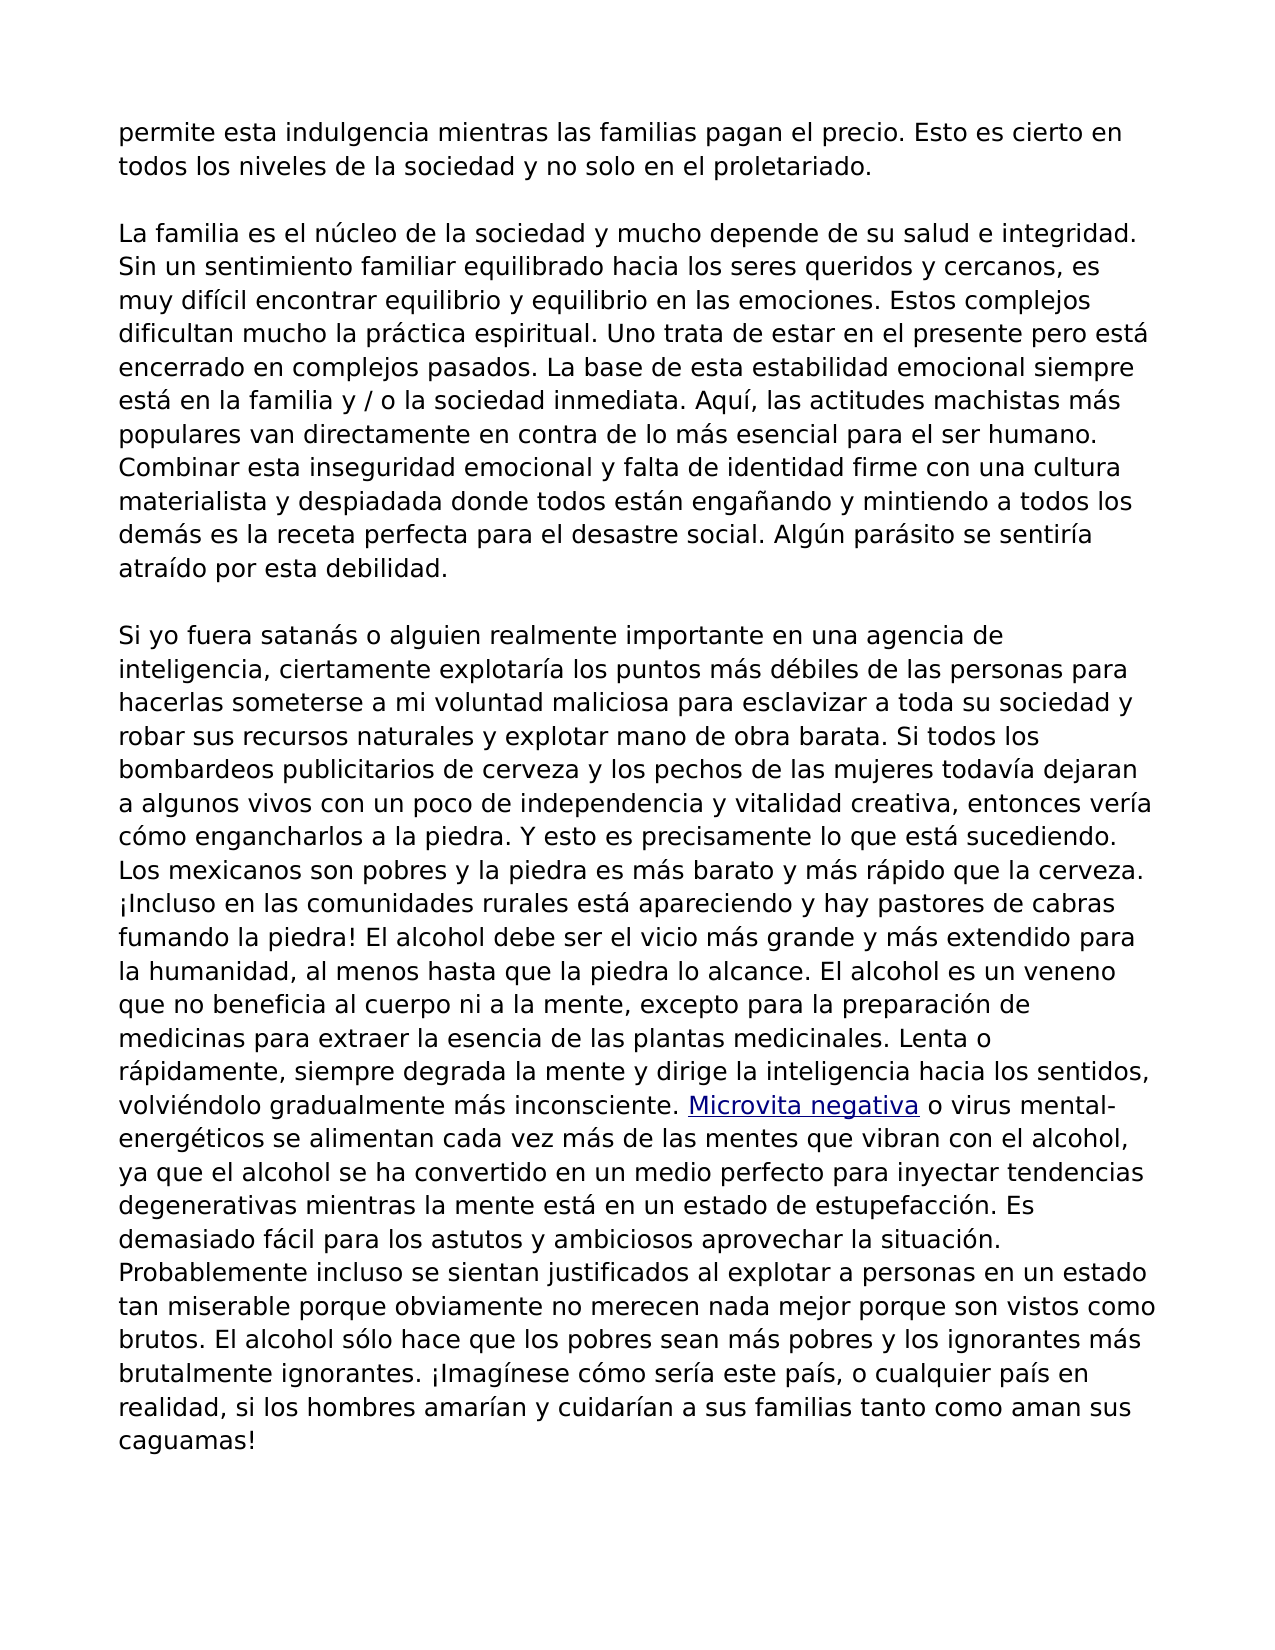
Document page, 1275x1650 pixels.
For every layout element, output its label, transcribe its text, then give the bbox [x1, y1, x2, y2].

text La familia es el núcleo de la sociedad y mucho depende de su salud e integridad. Sin un sentimiento familiar equilibrado hacia los seres queridos y cercanos, es muy difícil encontrar equilibrio y equilibrio en las emociones. Estos complejos dificultan mucho la práctica espiritual. Uno trata de estar en el presente pero está encerrado en complejos pasados. La base de esta estabilidad emocional siempre está en la familia y / o la sociedad inmediata. Aquí, las actitudes machistas más populares van directamente en contra de lo más esencial para el ser humano. Combinar esta inseguridad emocional y falta de identidad firme con una cultura materialista y despiadada donde todos están engañando y mintiendo a todos los demás es la receta perfecta para el desastre social. Algún parásito se sentiría atraído por esta debilidad. [118, 219, 1157, 583]
text Si yo fuera satanás o alguien realmente importante en una agencia de inteligencia, ciertamente explotaría los puntos más débiles de las personas para hacerlas someterse a mi voluntad maliciosa para esclavizar a toda su sociedad y robar sus recursos naturales y explotar mano de obra barata. Si todos los bombardeos publicitarios de cerveza y los pechos de las mujeres todavía dejaran a algunos vivos con un poco de independencia y vitalidad creativa, entonces vería cómo engancharlos a la piedra. Y esto es precisamente lo que está sucediendo. Los mexicanos son pobres y la piedra es más barato y más rápido que la cerveza. ¡Incluso en las comunidades rurales está apareciendo y hay pastores de cabras fumando la piedra! El alcohol debe ser el vicio más grande y más extendido para la humanidad, al menos hasta que la piedra lo alcance. El alcohol es un veneno que no beneficia al cuerpo ni a la mente, excepto para la preparación de medicinas para extraer la esencia de las plantas medicinales. Lenta o rápidamente, siempre degrada la mente y dirige la inteligencia hacia los sentidos, volviéndolo gradualmente más inconsciente. Microvita negativa o virus mental-energéticos se alimentan cada vez más de las mentes que vibran con el alcohol, ya que el alcohol se ha convertido en un medio perfecto para inyectar tendencias degenerativas mientras la mente está en un estado de estupefacción. Es demasiado fácil para los astutos y ambiciosos aprovechar la situación. Probablemente incluso se sientan justificados al explotar a personas en un estado tan miserable porque obviamente no merecen nada mejor porque son vistos como brutos. El alcohol sólo hace que los pobres sean más pobres y los ignorantes más brutalmente ignorantes. ¡Imagínese cómo sería este país, o cualquier país en realidad, si los hombres amarían y cuidarían a sus familias tanto como aman sus caguamas! [118, 621, 1157, 1455]
text permite esta indulgencia mientras las familias pagan el precio. Esto es cierto en todos los niveles de la sociedad y no solo en el proletariado. [118, 118, 1157, 181]
